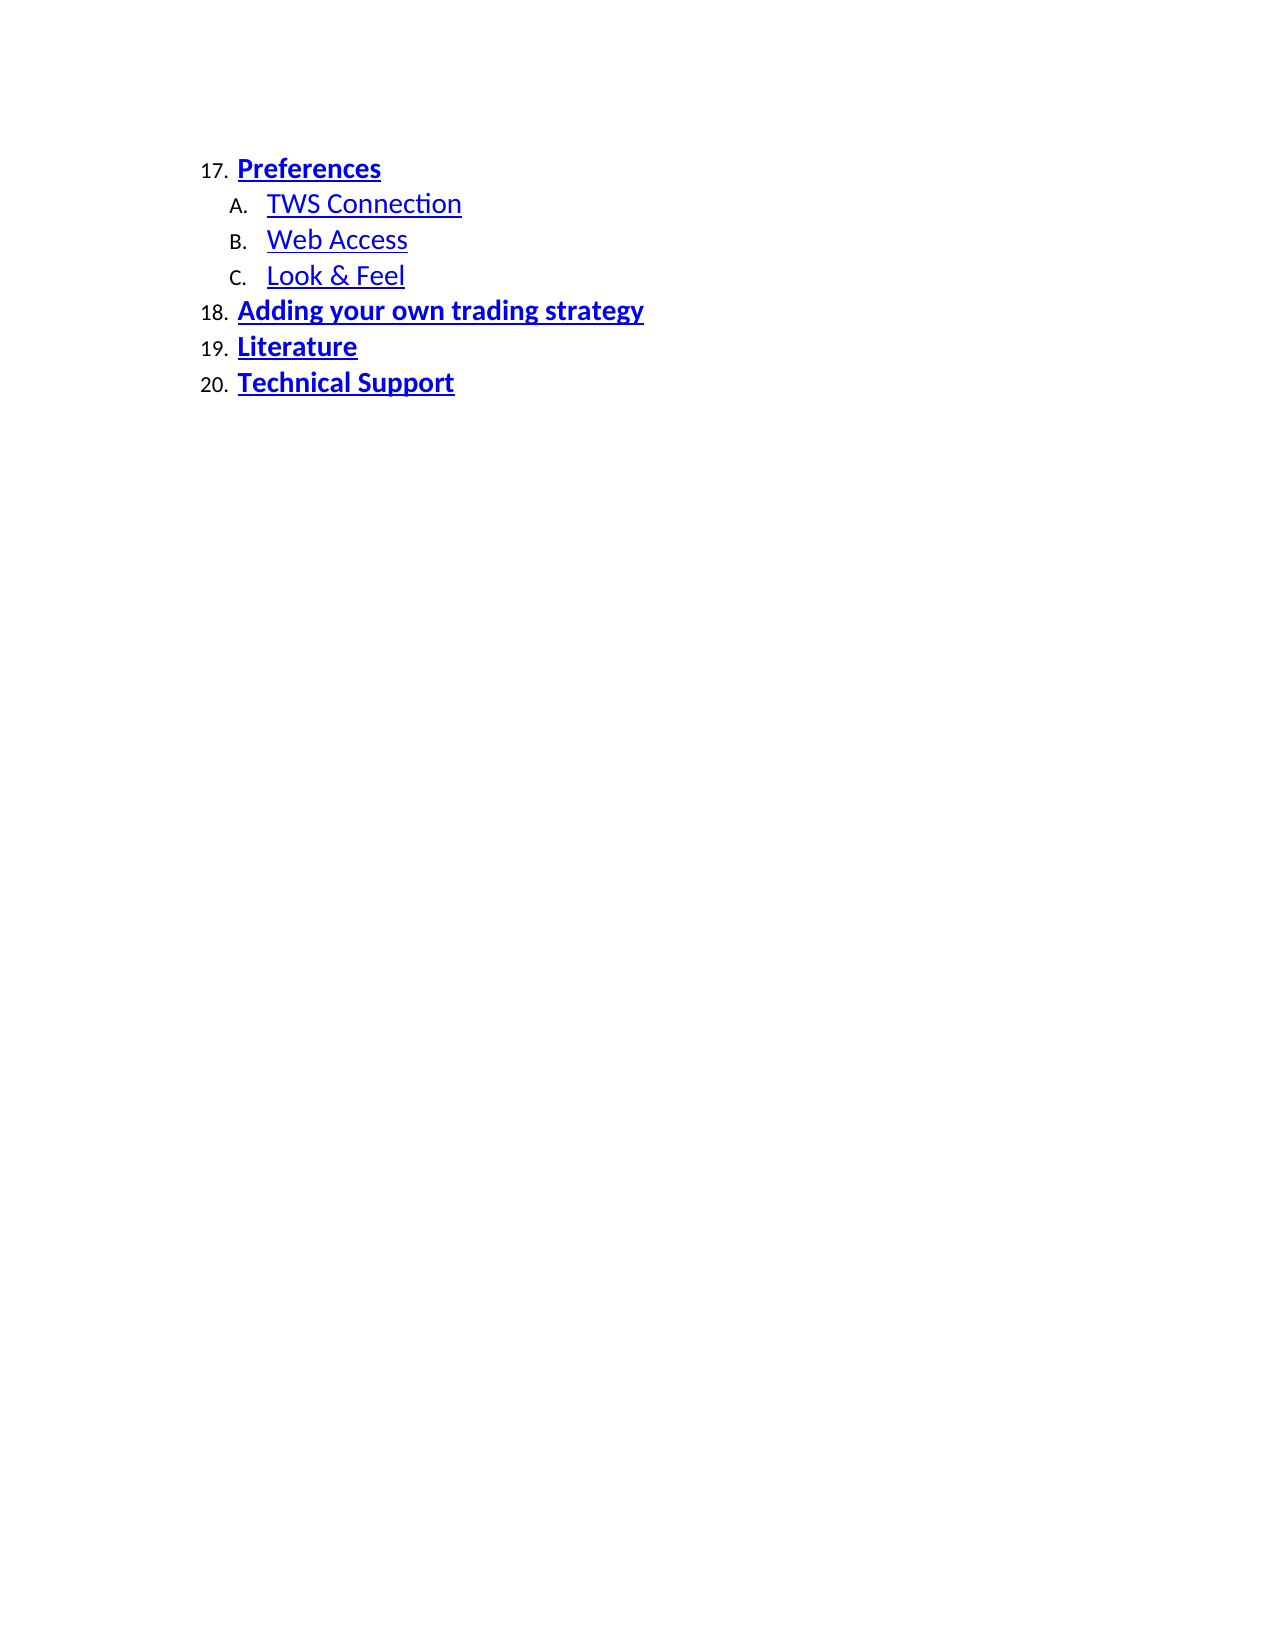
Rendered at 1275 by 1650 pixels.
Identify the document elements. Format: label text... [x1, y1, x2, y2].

list Technical Support [200, 364, 1125, 399]
list Look & Feel [229, 257, 1125, 292]
list Web Access [229, 221, 1125, 257]
list TWS Connection [229, 186, 1125, 221]
list Adding your own trading strategy [200, 292, 1125, 328]
list Literature [200, 328, 1125, 364]
list Preferences [200, 150, 1125, 186]
